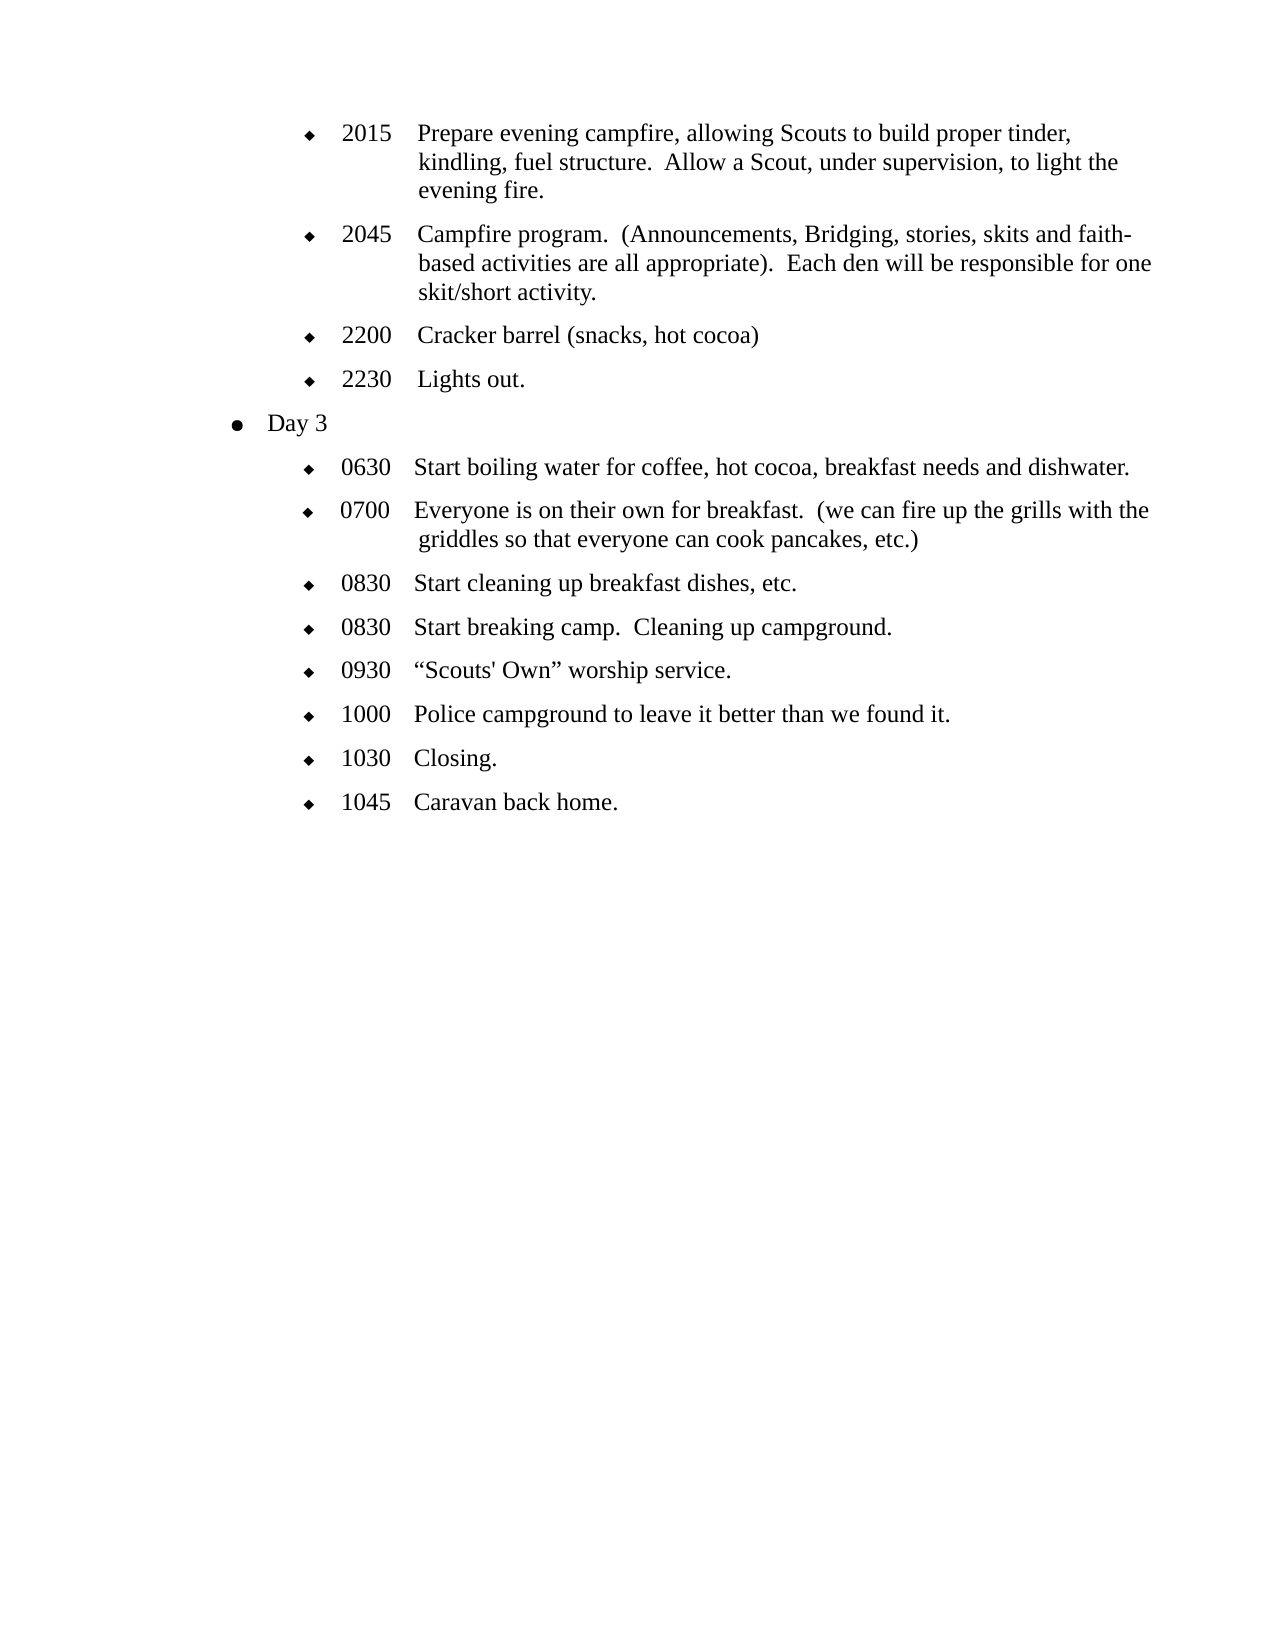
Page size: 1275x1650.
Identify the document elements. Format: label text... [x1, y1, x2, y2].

list 0930 “Scouts' Own” worship service. [303, 656, 1157, 684]
list Day 3 [229, 408, 1157, 437]
list 1030 Closing. [303, 743, 1157, 772]
list 2230 Lights out. [304, 364, 1157, 393]
list 2200 Cracker barrel (snacks, hot cocoa) [304, 321, 1157, 349]
list 0830 Start cleaning up breakfast dishes, etc. [303, 568, 1157, 597]
list 1000 Police campground to leave it better than we found it. [303, 699, 1157, 728]
list 1045 Caravan back home. [303, 787, 1157, 816]
list 2015 Prepare evening campfire, allowing Scouts to build proper tinder, kindling, fuel structure. Allow a Scout, under supervision, to light the evening fire. [304, 118, 1157, 204]
list 0630 Start boiling water for coffee, hot cocoa, breakfast needs and dishwater. [303, 452, 1157, 481]
list 2045 Campfire program. (Announcements, Bridging, stories, skits and faith-based activities are all appropriate). Each den will be responsible for one skit/short activity. [304, 219, 1157, 306]
list 0700 Everyone is on their own for breakfast. (we can fire up the grills with the griddles so that everyone can cook pancakes, etc.) [302, 496, 1157, 553]
list 0830 Start breaking camp. Cleaning up campground. [303, 612, 1157, 641]
